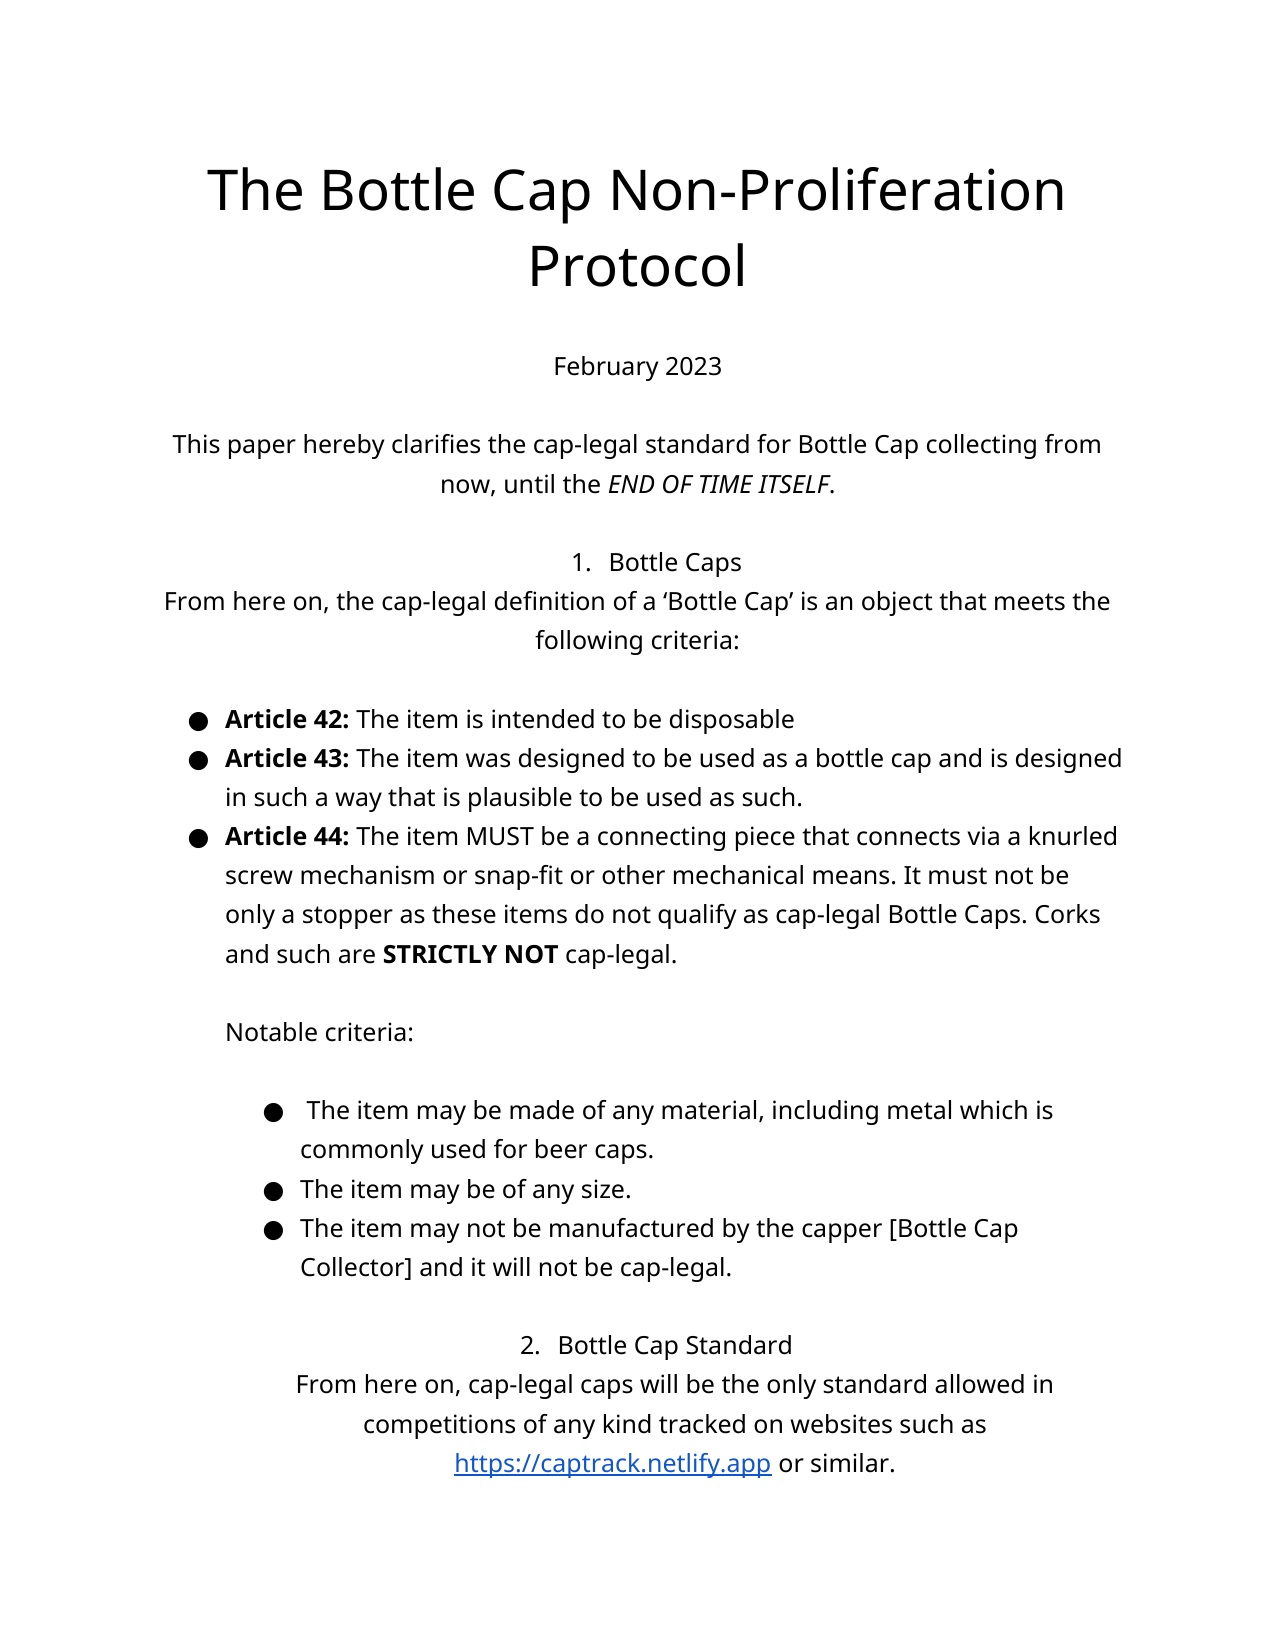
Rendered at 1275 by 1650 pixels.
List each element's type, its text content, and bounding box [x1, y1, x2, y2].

text This paper hereby clarifies the cap-legal standard for Bottle Cap collecting from now, until the END OF TIME ITSELF. [150, 427, 1125, 500]
title The Bottle Cap Non-Proliferation Protocol [150, 150, 1125, 303]
list The item may be made of any material, including metal which is commonly used for beer caps. [262, 1093, 1125, 1166]
text February 2023 [150, 349, 1125, 383]
text Notable criteria: [225, 1014, 1125, 1049]
list The item may be of any size. [262, 1171, 1125, 1205]
list Article 42: The item is intended to be disposable [187, 701, 1125, 735]
text From here on, cap-legal caps will be the only standard allowed in competitions of any kind tracked on websites such as https://captrack.netlify.app or similar. [225, 1367, 1125, 1479]
list Bottle Caps [187, 544, 1125, 579]
list Article 44: The item MUST be a connecting piece that connects via a knurled screw mechanism or snap-fit or other mechanical means. It must not be only a stopper as these items do not qualify as cap-legal Bottle Caps. Corks and such are STRICTLY NOT cap-legal. [187, 819, 1125, 970]
list Bottle Cap Standard [187, 1328, 1125, 1362]
list The item may not be manufactured by the capper [Bottle Cap Collector] and it will not be cap-legal. [262, 1210, 1125, 1284]
text From here on, the cap-legal definition of a ‘Bottle Cap’ is an object that meets the following criteria: [150, 584, 1125, 657]
list Article 43: The item was designed to be used as a bottle cap and is designed in such a way that is plausible to be used as such. [187, 740, 1125, 814]
